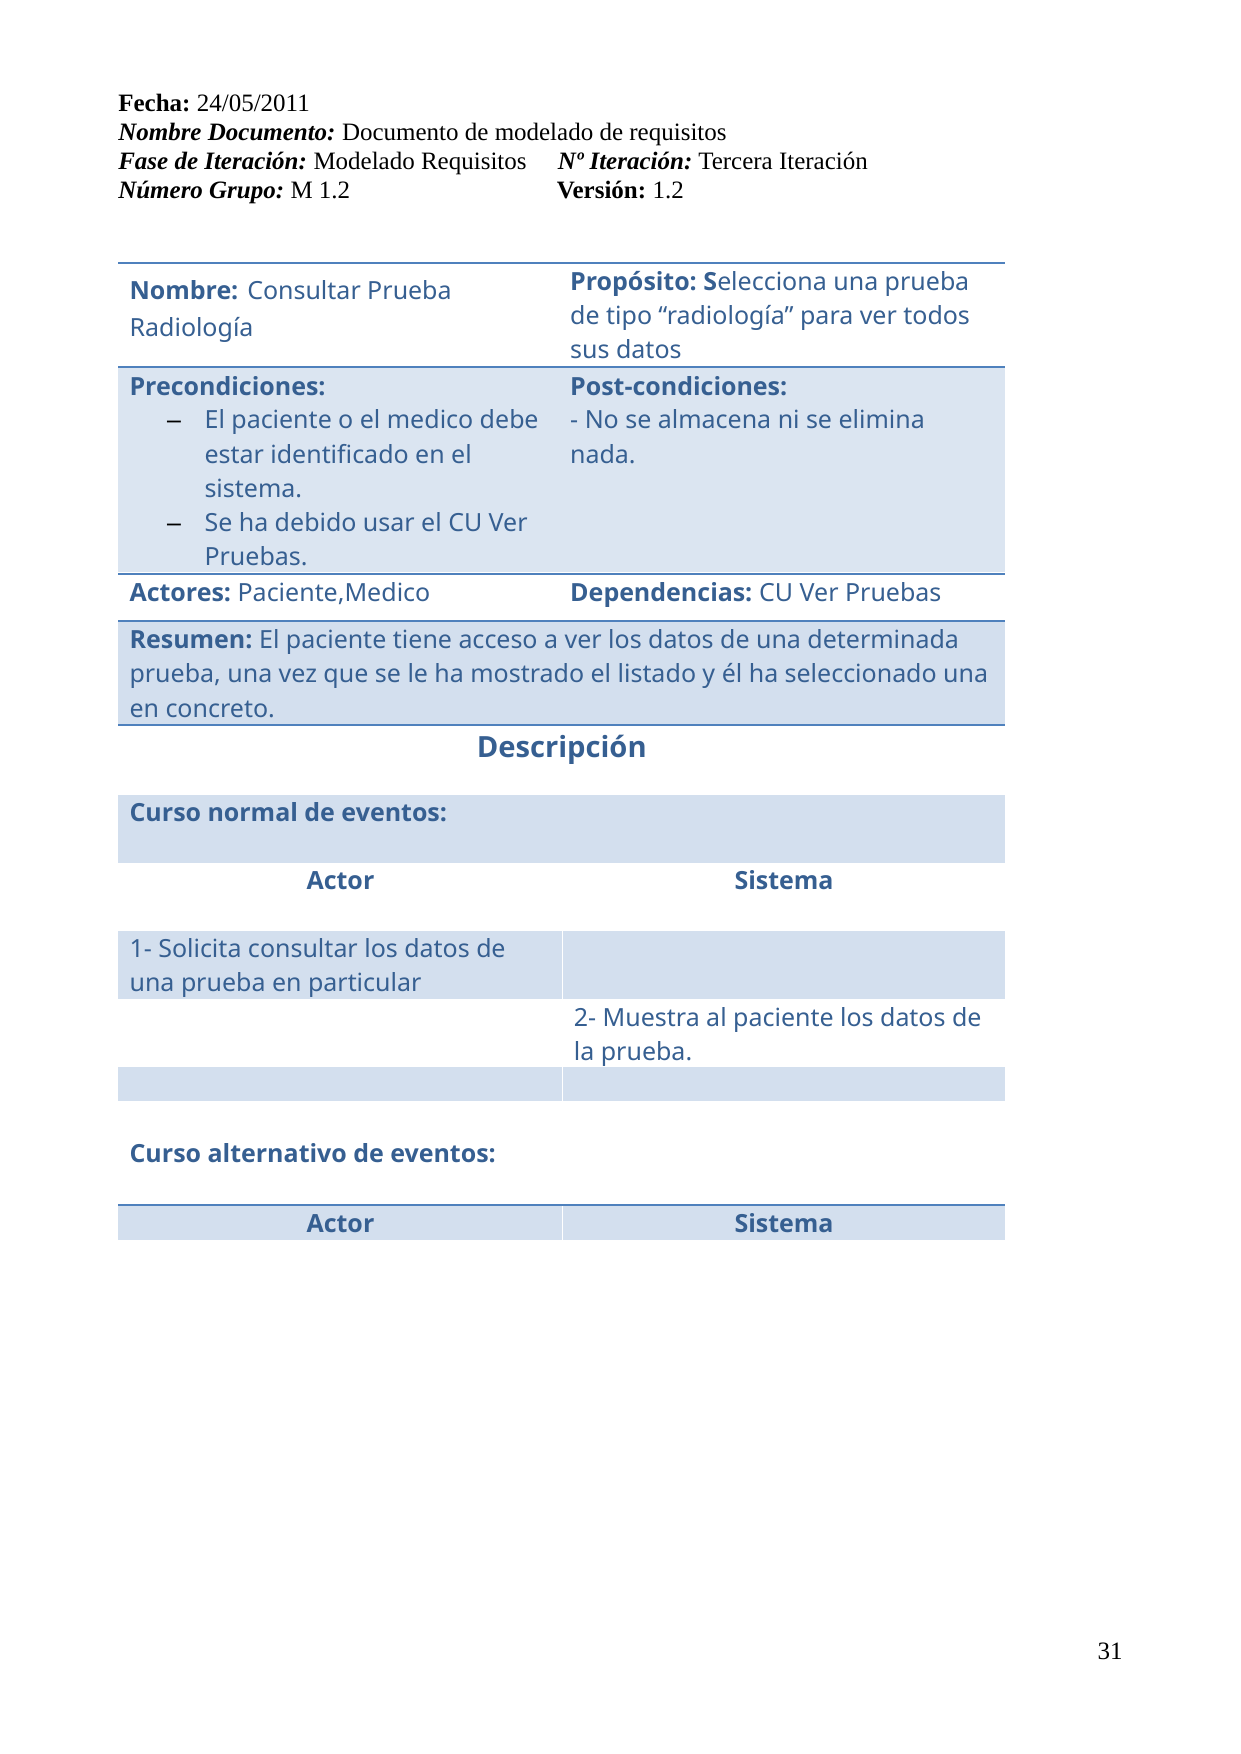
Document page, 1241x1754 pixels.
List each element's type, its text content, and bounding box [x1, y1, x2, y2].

table_header Curso normal de eventos: [118, 795, 1005, 863]
table_cell [118, 1101, 562, 1135]
table_cell Descripción [118, 726, 1005, 766]
table_cell [563, 931, 1005, 999]
table_cell Sistema [563, 1206, 1005, 1240]
table_cell [563, 1101, 1005, 1135]
table_cell [118, 1240, 562, 1274]
table_cell Actores: Paciente,Medico [118, 575, 559, 620]
table_cell Actor [118, 863, 562, 931]
table_cell 2- Muestra al paciente los datos de la prueba. [563, 999, 1005, 1067]
table_cell Curso alternativo de eventos: [118, 1135, 1005, 1203]
table_cell Dependencias: CU Ver Pruebas [559, 575, 1005, 620]
table_cell [118, 999, 562, 1067]
table_cell Actor [118, 1206, 562, 1240]
table_cell Post-condiciones: - No se almacena ni se elimina nada. [559, 368, 1005, 572]
table_cell Sistema [563, 863, 1005, 931]
table_cell [563, 1240, 1005, 1274]
table_cell [563, 1067, 1005, 1101]
table_cell Precondiciones: El paciente o el medico debe estar identificado en el sistema. Se ha debido usar el CU Ver Pruebas. [118, 368, 559, 572]
table_header Nombre: Consultar Prueba Radiología [118, 264, 559, 366]
table_cell [118, 1067, 562, 1101]
table_cell 1- Solicita consultar los datos de una prueba en particular [118, 931, 562, 999]
table_header Propósito: Selecciona una prueba de tipo “radiología” para ver todos sus datos [559, 264, 1005, 366]
table_cell Resumen: El paciente tiene acceso a ver los datos de una determinada prueba, una vez que se le ha mostrado el listado y él ha seleccionado una en concreto. [118, 622, 1005, 724]
